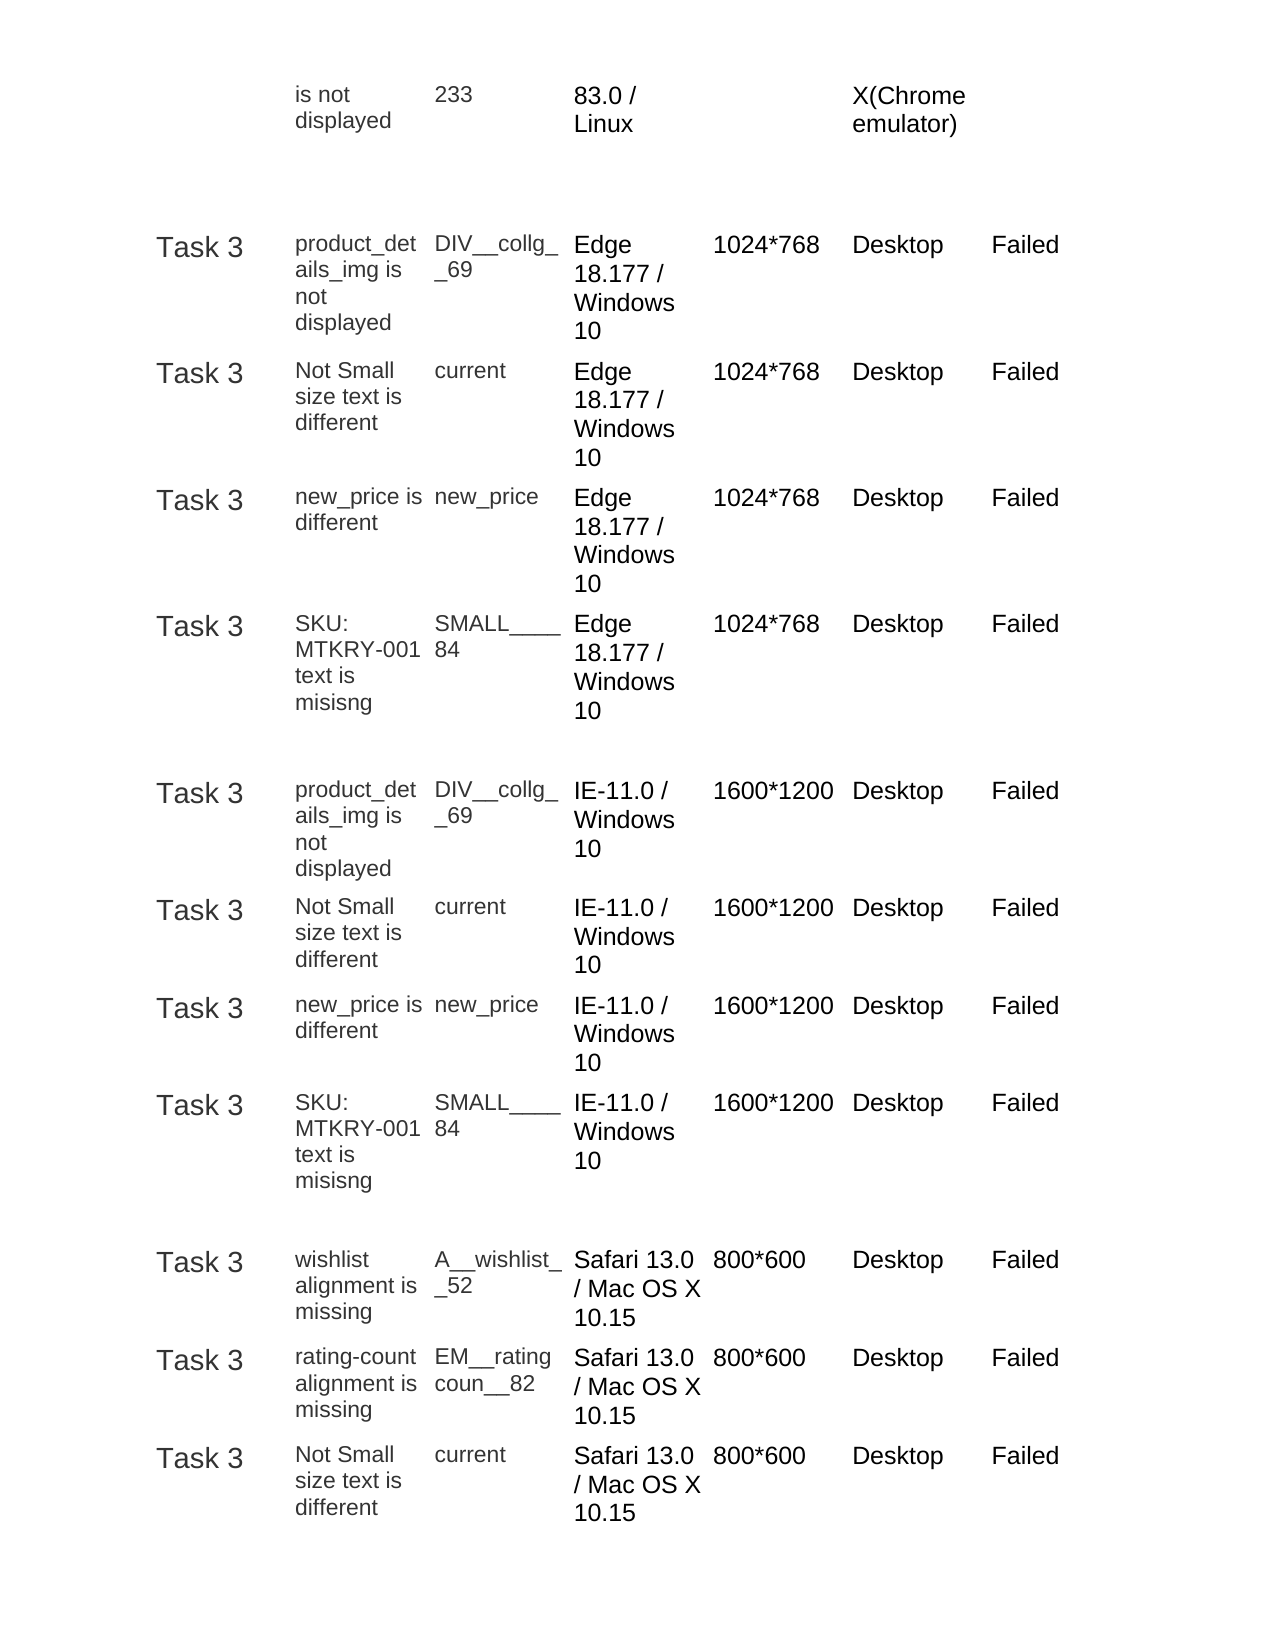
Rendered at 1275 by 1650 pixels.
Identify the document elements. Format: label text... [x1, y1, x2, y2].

table_cell current [429, 1435, 568, 1533]
table_cell is not displayed [289, 75, 428, 144]
table_cell Failed [986, 1338, 1125, 1435]
table_cell [429, 144, 568, 184]
table_cell 1024*768 [707, 477, 846, 604]
table_cell Task 3 [150, 351, 289, 477]
table_cell [707, 144, 846, 184]
table_cell Failed [986, 224, 1125, 351]
table_cell [568, 1200, 707, 1240]
table_cell [150, 1200, 289, 1240]
table_cell 1600*1200 [707, 887, 846, 985]
table_cell Desktop [846, 1435, 986, 1533]
table_cell [429, 1200, 568, 1240]
table_cell IE-11.0 / Windows 10 [568, 1083, 707, 1199]
table_cell [846, 1200, 986, 1240]
table_cell Desktop [846, 1338, 986, 1435]
table_cell Failed [986, 351, 1125, 477]
table_cell Task 3 [150, 477, 289, 604]
table_cell Not Small size text is different [289, 887, 428, 985]
table_cell Task 3 [150, 1083, 289, 1199]
table_cell Failed [986, 604, 1125, 730]
table_cell [150, 184, 289, 224]
table_cell DIV__collg__69 [429, 224, 568, 351]
table_cell X(Chrome emulator) [846, 75, 986, 144]
table_cell 1024*768 [707, 224, 846, 351]
table_cell IE-11.0 / Windows 10 [568, 887, 707, 985]
table_cell Task 3 [150, 1435, 289, 1533]
table_cell Desktop [846, 1240, 986, 1337]
table_cell [150, 144, 289, 184]
table_cell [707, 1200, 846, 1240]
table_cell Task 3 [150, 887, 289, 985]
table_cell Task 3 [150, 224, 289, 351]
table_cell new_price is different [289, 477, 428, 604]
table_cell wishlist alignment is missing [289, 1240, 428, 1337]
table_cell 1600*1200 [707, 985, 846, 1083]
table_cell 800*600 [707, 1435, 846, 1533]
table_cell [568, 184, 707, 224]
table_cell Edge 18.177 / Windows 10 [568, 604, 707, 730]
table_cell Edge 18.177 / Windows 10 [568, 477, 707, 604]
table_cell [150, 75, 289, 144]
table_cell [986, 144, 1125, 184]
table_cell [568, 730, 707, 770]
table_cell product_details_img is not displayed [289, 770, 428, 887]
table_cell Desktop [846, 985, 986, 1083]
table_cell Desktop [846, 1083, 986, 1199]
table_cell Desktop [846, 351, 986, 477]
table_cell [846, 144, 986, 184]
table_cell rating-count alignment is missing [289, 1338, 428, 1435]
table_cell current [429, 351, 568, 477]
table_cell Failed [986, 770, 1125, 887]
table_cell DIV__collg__69 [429, 770, 568, 887]
table_cell Failed [986, 1083, 1125, 1199]
table_cell [289, 184, 428, 224]
table_cell Failed [986, 985, 1125, 1083]
table_cell [568, 144, 707, 184]
table_cell [707, 184, 846, 224]
table_cell [986, 730, 1125, 770]
table_cell Desktop [846, 604, 986, 730]
table_cell IE-11.0 / Windows 10 [568, 770, 707, 887]
table_cell Not Small size text is different [289, 1435, 428, 1533]
table_cell 800*600 [707, 1240, 846, 1337]
table_cell EM__ratingcoun__82 [429, 1338, 568, 1435]
table_cell SKU: MTKRY-001 text is misisng [289, 604, 428, 730]
table_cell Safari 13.0 / Mac OS X 10.15 [568, 1338, 707, 1435]
table_cell Safari 13.0 / Mac OS X 10.15 [568, 1435, 707, 1533]
table_cell Edge 18.177 / Windows 10 [568, 351, 707, 477]
table_cell current [429, 887, 568, 985]
table_cell 233 [429, 75, 568, 144]
table_cell 800*600 [707, 1338, 846, 1435]
table_cell Not Small size text is different [289, 351, 428, 477]
table_cell Failed [986, 887, 1125, 985]
table_cell [707, 730, 846, 770]
table_cell [846, 184, 986, 224]
table_cell SMALL____84 [429, 1083, 568, 1199]
table_cell Desktop [846, 887, 986, 985]
table_cell [986, 1200, 1125, 1240]
table_cell [289, 1200, 428, 1240]
table_cell SKU: MTKRY-001 text is misisng [289, 1083, 428, 1199]
table_cell SMALL____84 [429, 604, 568, 730]
table_cell Task 3 [150, 604, 289, 730]
table_cell 1600*1200 [707, 770, 846, 887]
table_cell new_price [429, 477, 568, 604]
table_cell [986, 184, 1125, 224]
table_cell new_price is different [289, 985, 428, 1083]
table_cell Task 3 [150, 985, 289, 1083]
table_cell Safari 13.0 / Mac OS X 10.15 [568, 1240, 707, 1337]
table_cell [846, 730, 986, 770]
table_cell A__wishlist__52 [429, 1240, 568, 1337]
table_cell new_price [429, 985, 568, 1083]
table_cell Task 3 [150, 770, 289, 887]
table_cell Desktop [846, 224, 986, 351]
table_cell 1024*768 [707, 604, 846, 730]
table_cell Failed [986, 1435, 1125, 1533]
table_cell [150, 730, 289, 770]
table_cell Desktop [846, 770, 986, 887]
table_cell [429, 184, 568, 224]
table_cell product_details_img is not displayed [289, 224, 428, 351]
table_cell [289, 144, 428, 184]
table_cell IE-11.0 / Windows 10 [568, 985, 707, 1083]
table_cell Edge 18.177 / Windows 10 [568, 224, 707, 351]
table_cell Failed [986, 477, 1125, 604]
table_cell [707, 75, 846, 144]
table_cell Desktop [846, 477, 986, 604]
table_cell [289, 730, 428, 770]
table_cell 1600*1200 [707, 1083, 846, 1199]
table_cell [986, 75, 1125, 144]
table_cell Failed [986, 1240, 1125, 1337]
table_cell Task 3 [150, 1338, 289, 1435]
table_cell 83.0 / Linux [568, 75, 707, 144]
table_cell Task 3 [150, 1240, 289, 1337]
table_cell 1024*768 [707, 351, 846, 477]
table_cell [429, 730, 568, 770]
